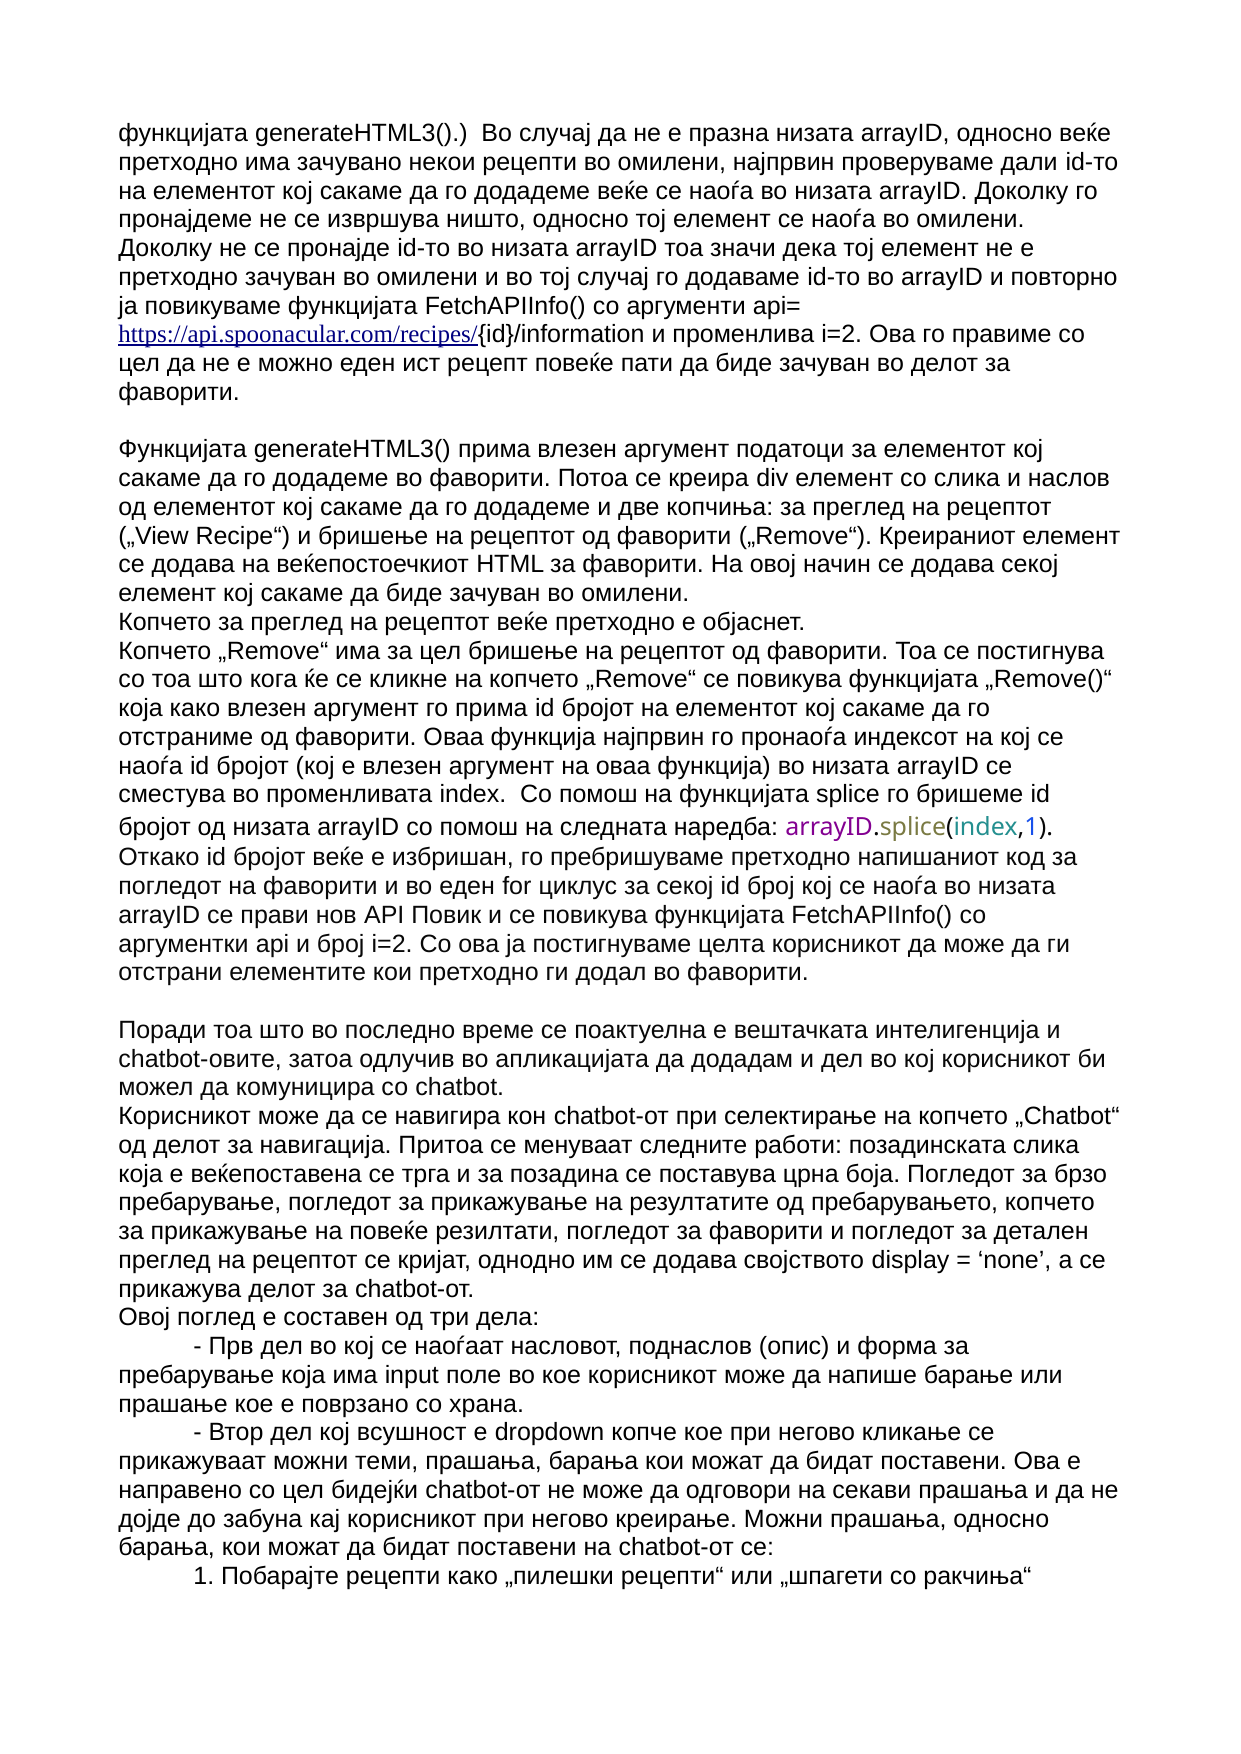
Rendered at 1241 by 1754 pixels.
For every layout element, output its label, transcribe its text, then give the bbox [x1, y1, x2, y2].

text - Прв дел во кој се наоѓаат насловот, поднаслов (опис) и форма за пребарување која има input поле во кое корисникот може да напише барање или прашање кое е поврзано со храна. [118, 1331, 1122, 1417]
text Функцијата generateHTML3() прима влезен аргумент податоци за елементот кој сакаме да го додадеме во фаворити. Потоа се креира div елемент со слика и наслов од елементот кој сакаме да го додадеме и две копчиња: за преглед на рецептот („View Recipe“) и бришење на рецептот од фаворити („Remove“). Креираниот елемент се додава на веќепостоечкиот HTML за фаворити. На овој начин се додава секој елемент кој сакаме да биде зачуван во омилени. [118, 434, 1122, 607]
text 1. Побарајте рецепти како „пилешки рецепти“ или „шпагети со ракчиња“ [118, 1561, 1122, 1590]
text Поради тоа што во последно време се поактуелна е вештачката интелигенција и chatbot-овите, затоа одлучив во апликацијата да додадам и дел во кој корисникот би можел да комуницира со chatbot. [118, 1015, 1122, 1101]
text - Втор дел кој всушност е dropdown копче кое при негово кликање се прикажуваат можни теми, прашања, барања кои можат да бидат поставени. Ова е направено со цел бидејќи chatbot-от не може да одговори на секави прашања и да не дојде до забуна кај корисникот при негово креирање. Можни прашања, односно барања, кои можат да бидат поставени на chatbot-от се: [118, 1417, 1122, 1561]
text Копчето за преглед на рецептот веќе претходно е објаснет. [118, 607, 1122, 636]
text функцијата generateHTML3().) Во случај да не е празна низата arrayID, односно веќе претходно има зачувано некои рецепти во омилени, најпрвин проверуваме дали id-то на елементот кој сакаме да го додадеме веќе се наоѓа во низата arrayID. Доколку го пронајдеме не се извршува ништо, односно тој елемент се наоѓа во омилени. Доколку не се пронајде id-то во низата arrayID тоа значи дека тој елемент не е претходно зачуван во омилени и во тој случај го додаваме id-то во arrayID и повторно ја повикуваме функцијата FetchAPIInfo() со аргументи api= https://api.spoonacular.com/recipes/{id}/information и променлива i=2. Ова го правиме со цел да не е можно еден ист рецепт повеќе пати да биде зачуван во делот за фаворити. [118, 118, 1122, 406]
text Овој поглед е составен од три дела: [118, 1302, 1122, 1331]
text Копчето „Remove“ има за цел бришење на рецептот од фаворити. Тоа се постигнува со тоа што кога ќе се кликне на копчето „Remove“ се повикува функцијата „Remove()“ која како влезен аргумент го прима id бројот на елементот кој сакаме да го отстраниме од фаворити. Оваа функција најпрвин го пронаоѓа индексот на кој се наоѓа id бројот (кој е влезен аргумент на оваа функција) во низата arrayID се сместува во променливата index. Со помош на функцијата splice го бришеме id бројот од низата arrayID со помош на следната наредба: arrayID.splice(index,1). Откако id бројот веќе е избришан, го пребришуваме претходно напишаниот код за погледот на фаворити и во еден for циклус за секој id број кој се наоѓа во низата arrayID се прави нов API Повик и се повикува функцијата FetchAPIInfo() со аргументки api и број i=2. Со ова ја постигнуваме целта корисникот да може да ги отстрани елементите кои претходно ги додал во фаворити. [118, 636, 1122, 986]
text Корисникот може да се навигира кон chatbot-от при селектирање на копчето „Chatbot“ од делот за навигација. Притоа се менуваат следните работи: позадинската слика која е веќепоставена се трга и за позадина се поставува црна боја. Погледот за брзо пребарување, погледот за прикажување на резултатите од пребарувањето, копчето за прикажување на повеќе резилтати, погледот за фаворити и погледот за детален преглед на рецептот се кријат, однодно им се додава својството display = ‘none’, а се прикажува делот за chatbot-от. [118, 1101, 1122, 1302]
